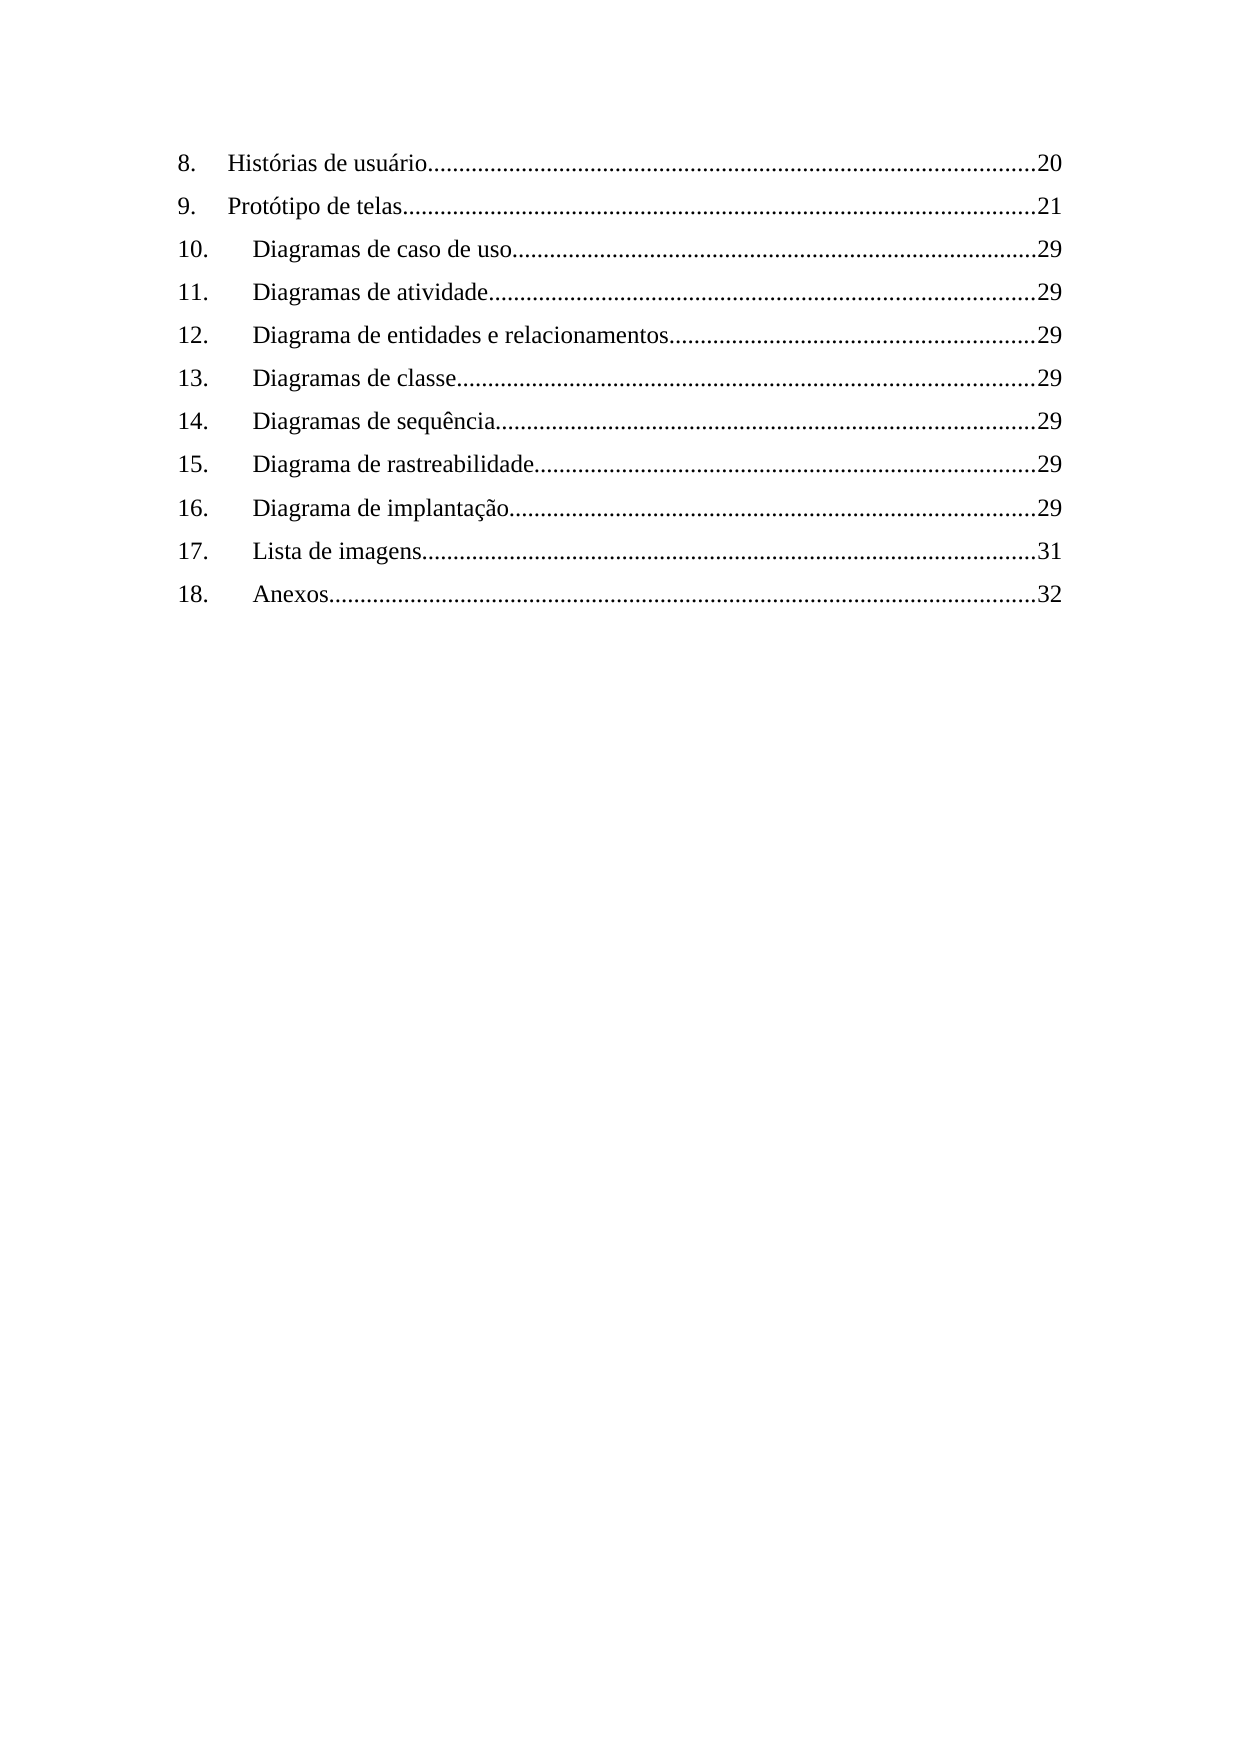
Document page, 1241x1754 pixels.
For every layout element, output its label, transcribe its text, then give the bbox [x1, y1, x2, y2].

text 15. Diagrama de rastreabilidade 29 [177, 449, 1063, 478]
text 9. Protótipo de telas 21 [177, 191, 1063, 219]
text 18. Anexos 32 [177, 579, 1063, 608]
text 13. Diagramas de classe 29 [177, 363, 1063, 392]
text 12. Diagrama de entidades e relacionamentos 29 [177, 320, 1063, 349]
text 16. Diagrama de implantação 29 [177, 493, 1063, 521]
text 14. Diagramas de sequência 29 [177, 406, 1063, 435]
text 11. Diagramas de atividade 29 [177, 277, 1063, 306]
text 8. Histórias de usuário 20 [177, 148, 1063, 176]
text 10. Diagramas de caso de uso 29 [177, 234, 1063, 263]
text 17. Lista de imagens 31 [177, 536, 1063, 564]
